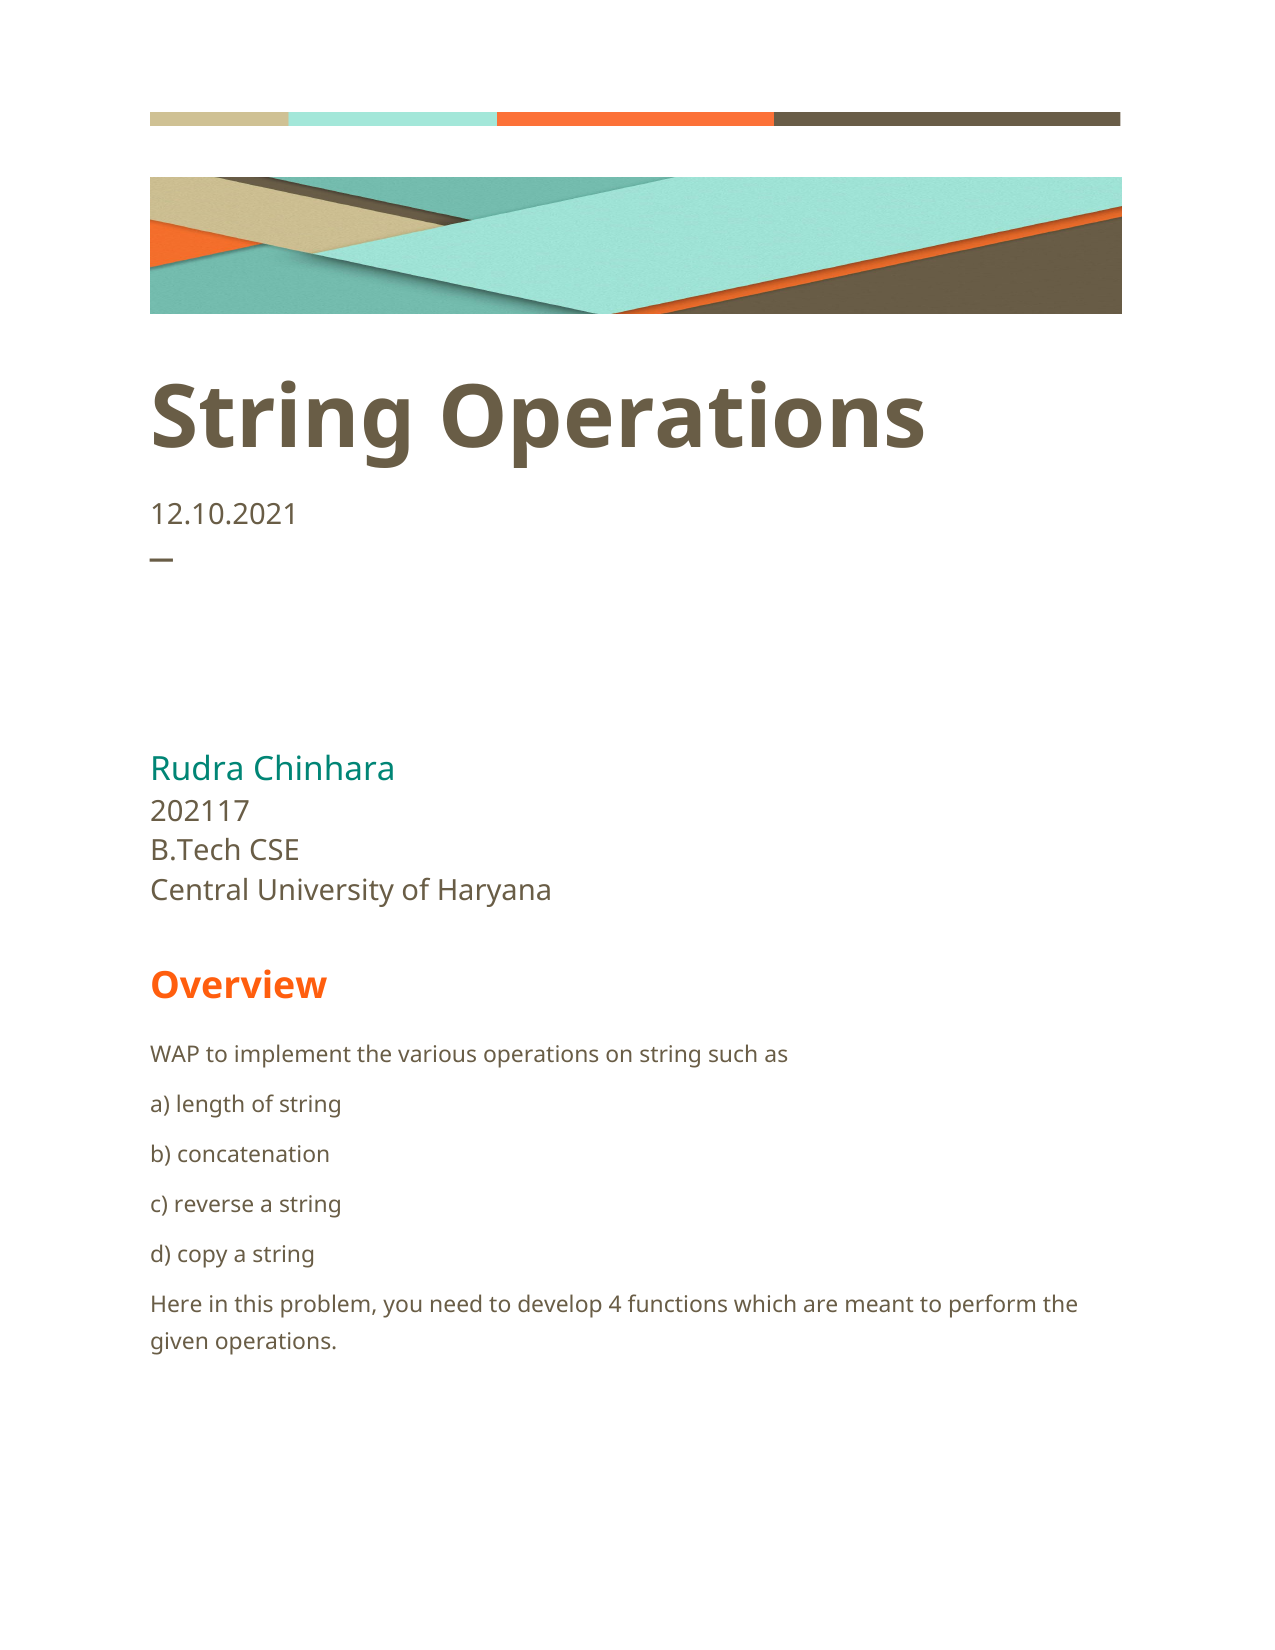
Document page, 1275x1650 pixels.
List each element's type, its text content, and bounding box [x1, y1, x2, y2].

text d) copy a string [150, 1238, 1125, 1269]
text a) length of string [150, 1088, 1125, 1119]
text Central University of Haryana [150, 869, 1125, 909]
text b) concatenation [150, 1138, 1125, 1169]
text Rudra Chinhara [150, 744, 1125, 790]
text 202117 [150, 790, 1125, 829]
picture [150, 112, 1121, 126]
text B.Tech CSE [150, 829, 1125, 869]
text WAP to implement the various operations on string such as [150, 1038, 1125, 1069]
title String Operations [150, 353, 1125, 473]
text c) reverse a string [150, 1188, 1125, 1219]
subtitle 12.10.2021 [150, 493, 1125, 533]
text ─ [150, 533, 1125, 584]
text Here in this problem, you need to develop 4 functions which are meant to perform the given operations. [150, 1288, 1125, 1356]
subtitle Overview [150, 959, 1125, 1010]
picture [150, 177, 1122, 314]
